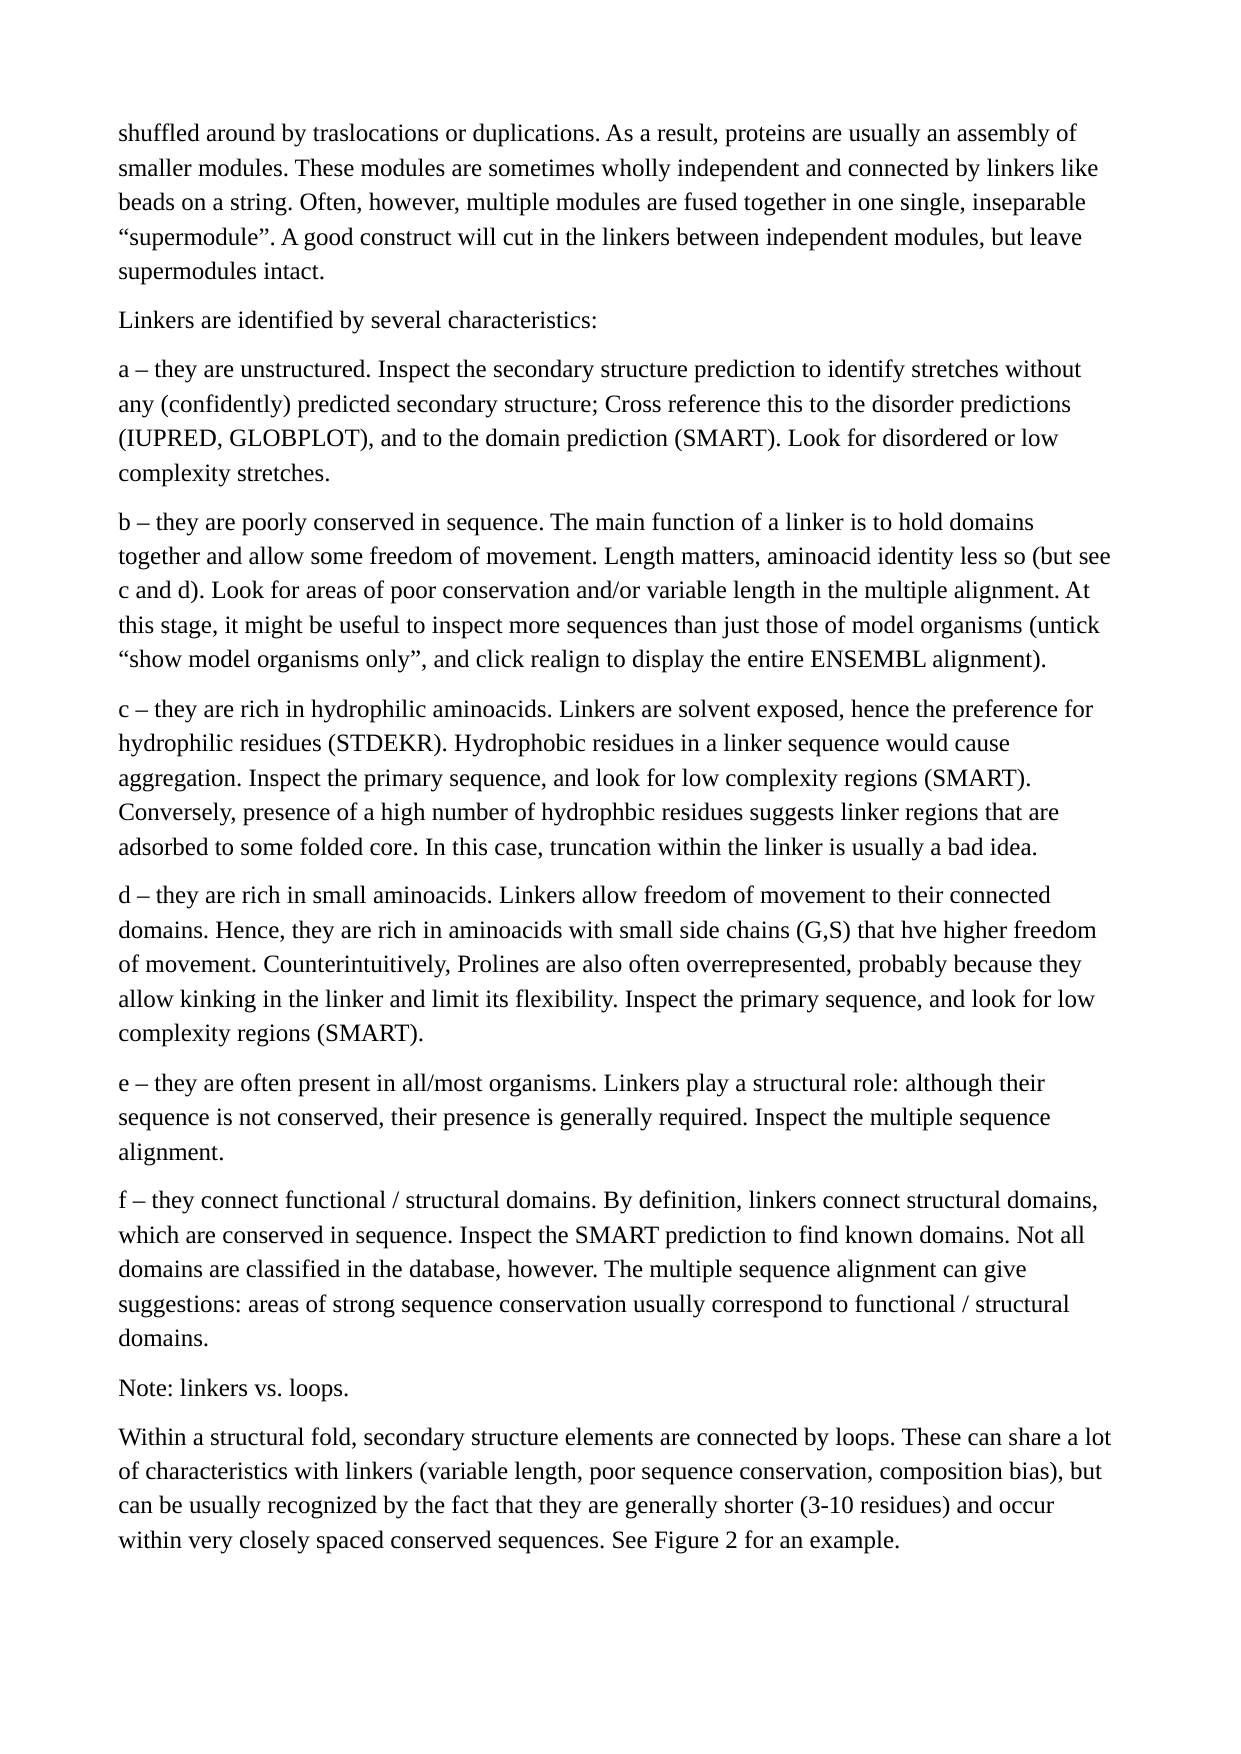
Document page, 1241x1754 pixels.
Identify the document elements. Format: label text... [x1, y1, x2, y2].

text shuffled around by traslocations or duplications. As a result, proteins are usually an assembly of smaller modules. These modules are sometimes wholly independent and connected by linkers like beads on a string. Often, however, multiple modules are fused together in one single, inseparable “supermodule”. A good construct will cut in the linkers between independent modules, but leave supermodules intact. [118, 118, 1122, 285]
text Note: linkers vs. loops. [118, 1373, 1122, 1401]
text Within a structural fold, secondary structure elements are connected by loops. These can share a lot of characteristics with linkers (variable length, poor sequence conservation, composition bias), but can be usually recognized by the fact that they are generally shorter (3-10 residues) and occur within very closely spaced conserved sequences. See Figure 2 for an example. [118, 1422, 1122, 1554]
text a – they are unstructured. Inspect the secondary structure prediction to identify stretches without any (confidently) predicted secondary structure; Cross reference this to the disorder predictions (IUPRED, GLOBPLOT), and to the domain prediction (SMART). Look for disordered or low complexity stretches. [118, 354, 1122, 486]
text b – they are poorly conserved in sequence. The main function of a linker is to hold domains together and allow some freedom of movement. Length matters, aminoacid identity less so (but see c and d). Look for areas of poor conservation and/or variable length in the multiple alignment. At this stage, it might be useful to inspect more sequences than just those of model organisms (untick “show model organisms only”, and click realign to display the entire ENSEMBL alignment). [118, 507, 1122, 673]
text Linkers are identified by several characteristics: [118, 305, 1122, 334]
text e – they are often present in all/most organisms. Linkers play a structural role: although their sequence is not conserved, their presence is generally required. Inspect the multiple sequence alignment. [118, 1068, 1122, 1165]
text c – they are rich in hydrophilic aminoacids. Linkers are solvent exposed, hence the preference for hydrophilic residues (STDEKR). Hydrophobic residues in a linker sequence would cause aggregation. Inspect the primary sequence, and look for low complexity regions (SMART). Conversely, presence of a high number of hydrophbic residues suggests linker regions that are adsorbed to some folded core. In this case, truncation within the linker is usually a bad idea. [118, 694, 1122, 860]
text f – they connect functional / structural domains. By definition, linkers connect structural domains, which are conserved in sequence. Inspect the SMART prediction to find known domains. Not all domains are classified in the database, however. The multiple sequence alignment can give suggestions: areas of strong sequence conservation usually correspond to functional / structural domains. [118, 1186, 1122, 1352]
text d – they are rich in small aminoacids. Linkers allow freedom of movement to their connected domains. Hence, they are rich in aminoacids with small side chains (G,S) that hve higher freedom of movement. Counterintuitively, Prolines are also often overrepresented, probably because they allow kinking in the linker and limit its flexibility. Inspect the primary sequence, and look for low complexity regions (SMART). [118, 881, 1122, 1047]
